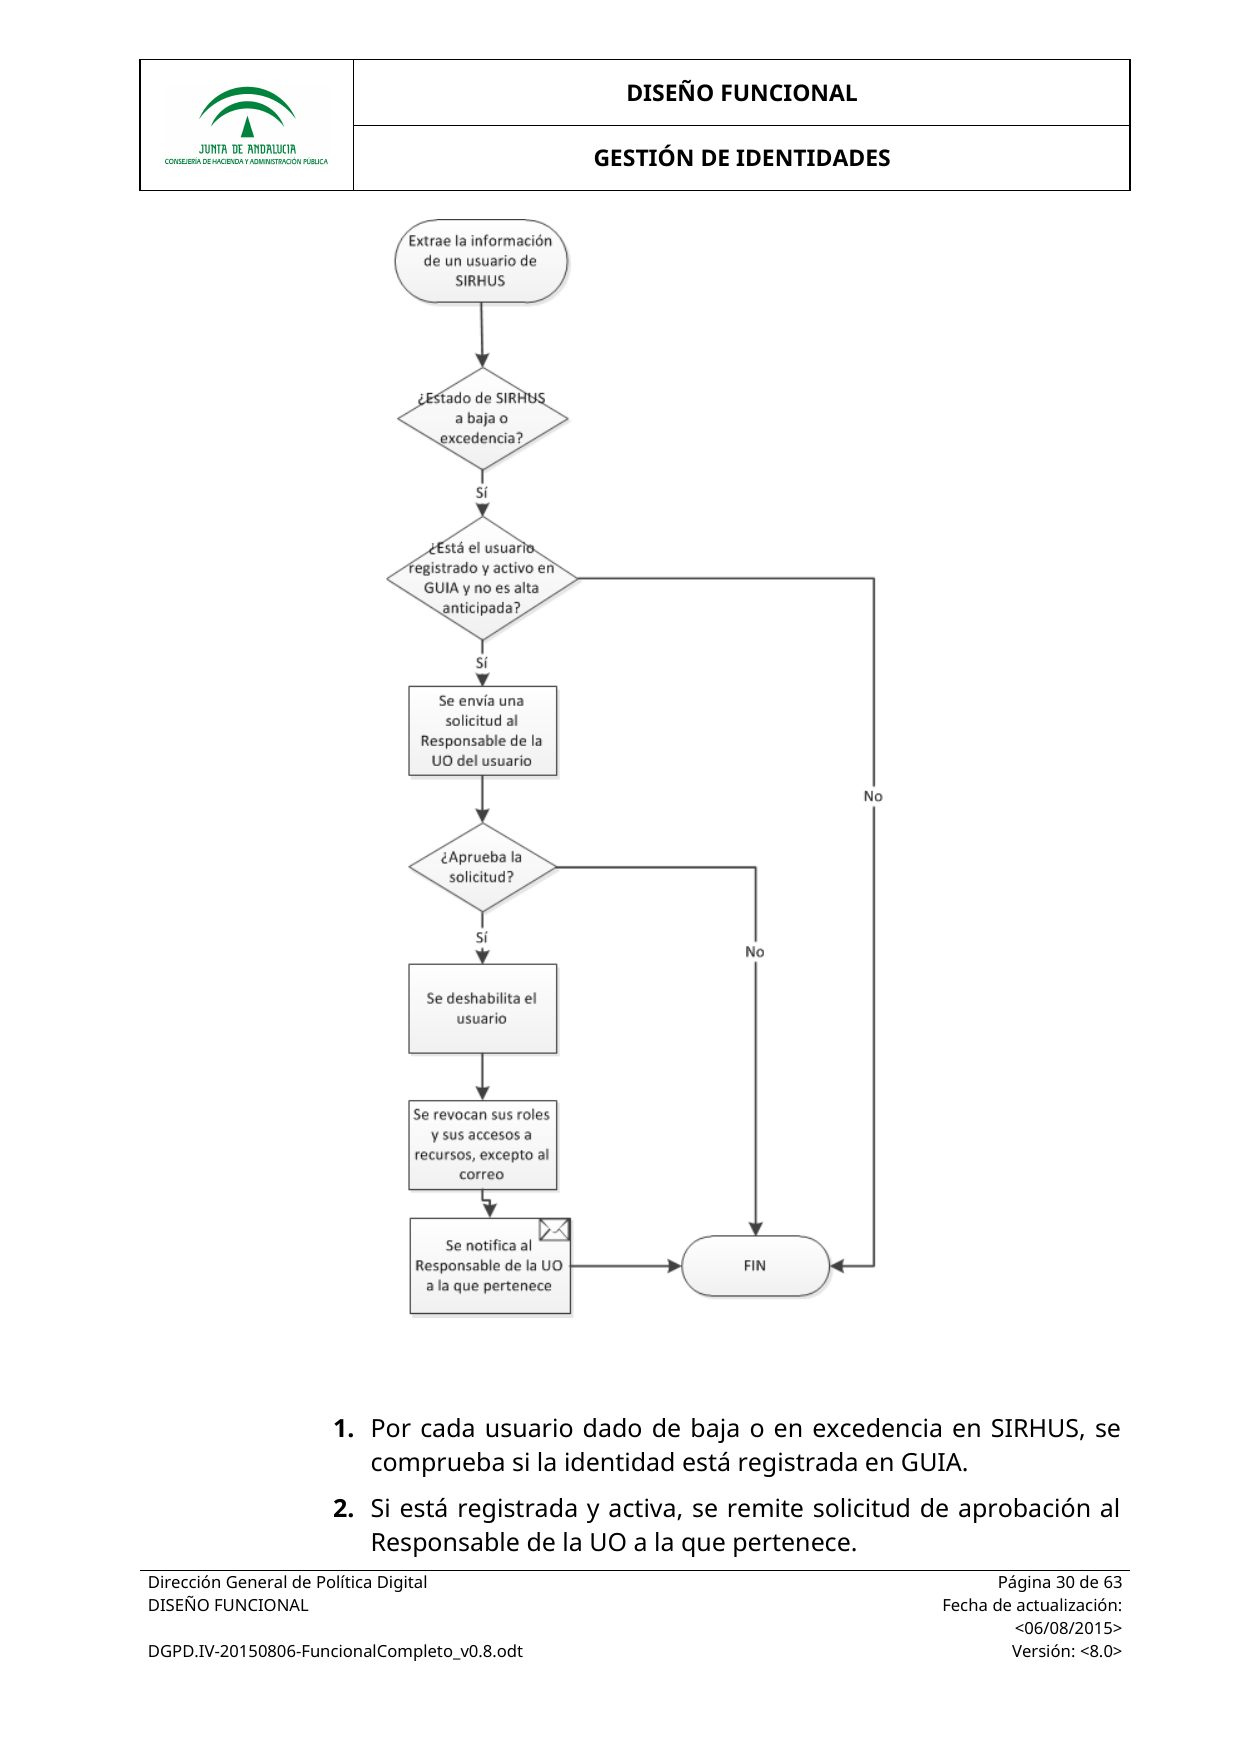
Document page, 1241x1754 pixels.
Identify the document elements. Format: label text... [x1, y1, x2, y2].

list Por cada usuario dado de baja o en excedencia en SIRHUS, se comprueba si la identidad está registrada en GUIA. [333, 1410, 1122, 1478]
picture [386, 219, 884, 1318]
list Si está registrada y activa, se remite solicitud de aprobación al Responsable de la UO a la que pertenece. [333, 1491, 1122, 1559]
picture [164, 85, 330, 165]
